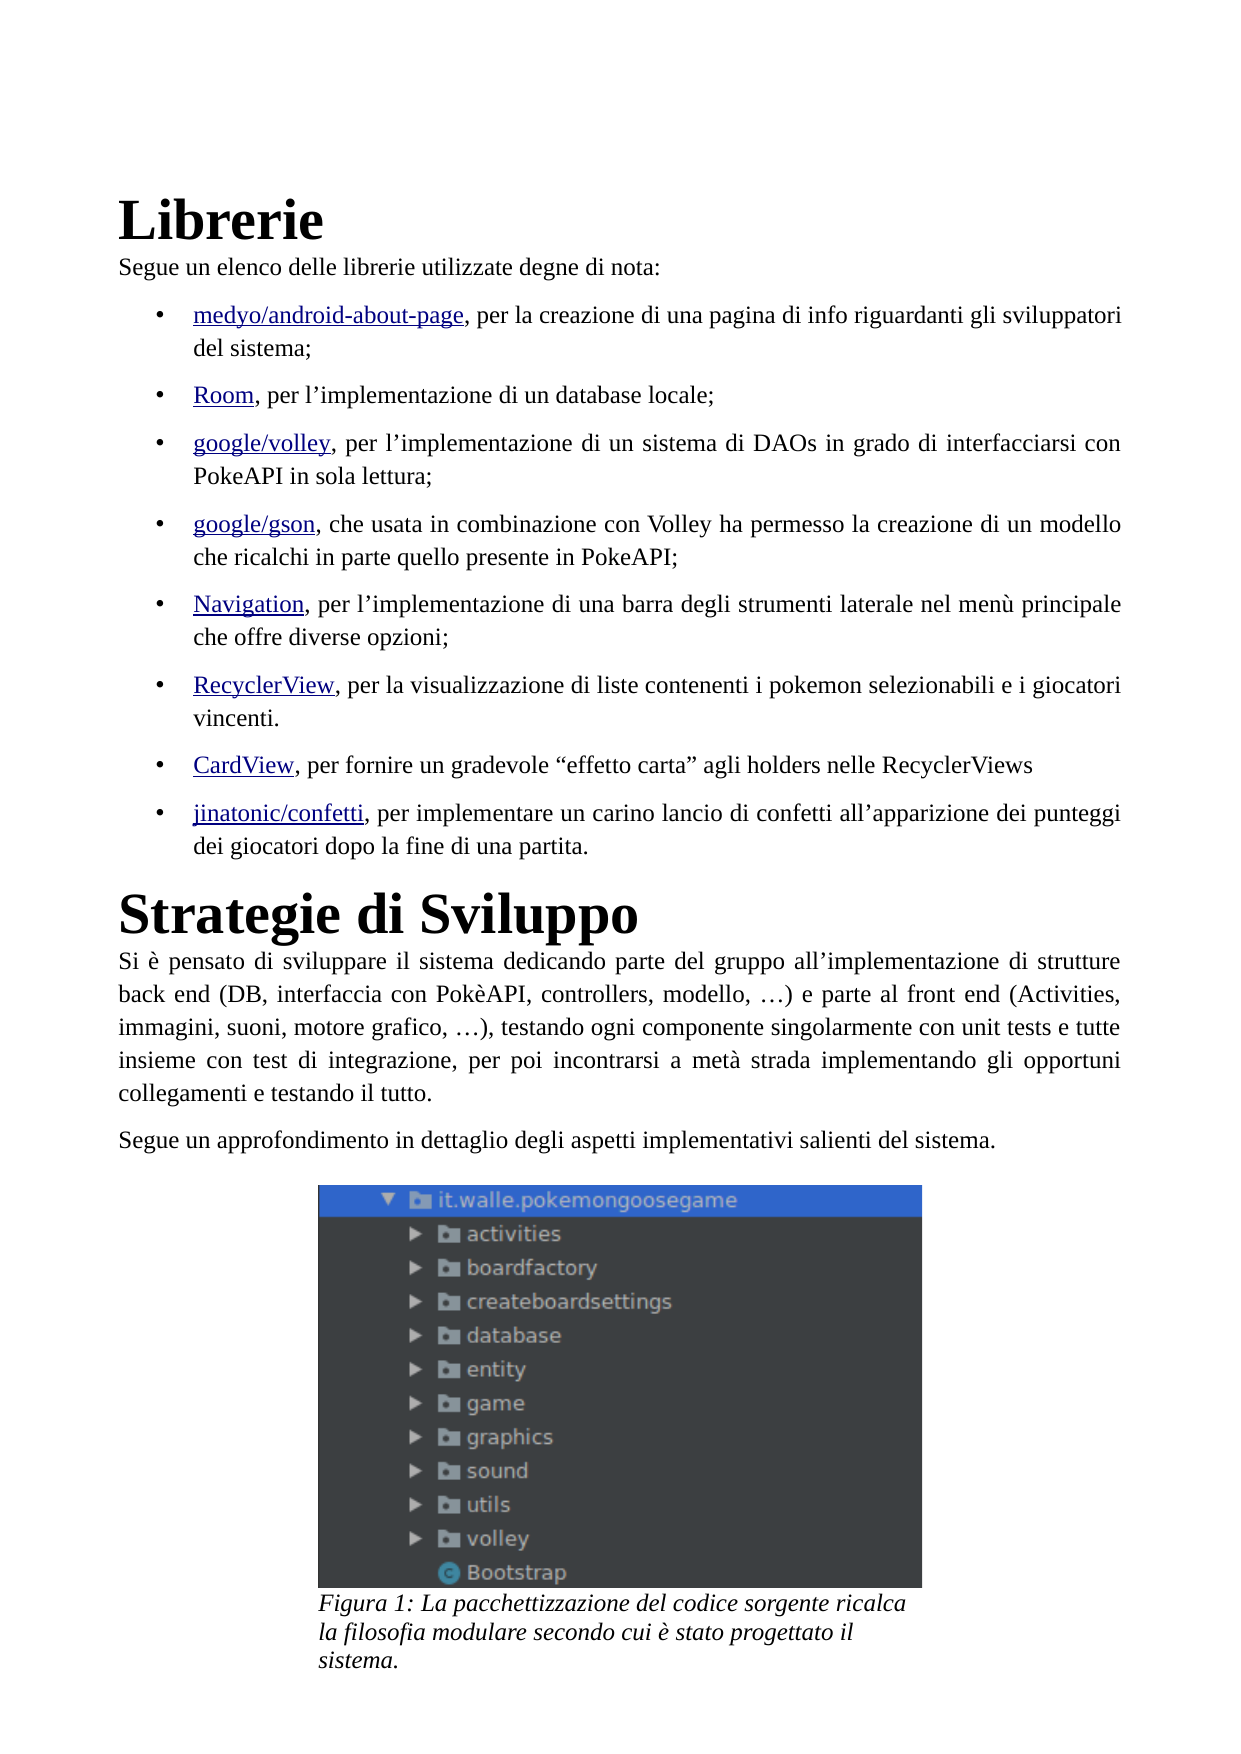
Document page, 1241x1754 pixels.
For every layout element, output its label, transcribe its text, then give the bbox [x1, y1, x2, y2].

list google/gson, che usata in combinazione con Volley ha permesso la creazione di un modello che ricalchi in parte quello presente in PokeAPI; [156, 509, 1122, 571]
subtitle Strategie di Sviluppo [118, 879, 1122, 946]
text Figura 1: La pacchettizzazione del codice sorgente ricalca la filosofia modulare secondo cui è stato progettato il sistema. [318, 1588, 922, 1674]
list RecyclerView, per la visualizzazione di liste contenenti i pokemon selezionabili e i giocatori vincenti. [156, 670, 1122, 732]
list medyo/android-about-page, per la creazione di una pagina di info riguardanti gli sviluppatori del sistema; [156, 300, 1122, 362]
list Navigation, per l’implementazione di una barra degli strumenti laterale nel menù principale che offre diverse opzioni; [156, 589, 1122, 651]
text Si è pensato di sviluppare il sistema dedicando parte del gruppo all’implementazione di strutture back end (DB, interfaccia con PokèAPI, controllers, modello, …) e parte al front end (Activities, immagini, suoni, motore grafico, …), testando ogni componente singolarmente con unit tests e tutte insieme con test di integrazione, per poi incontrarsi a metà strada implementando gli opportuni collegamenti e testando il tutto. [118, 946, 1122, 1107]
list jinatonic/confetti, per implementare un carino lancio di confetti all’apparizione dei punteggi dei giocatori dopo la fine di una partita. [156, 798, 1122, 860]
list Room, per l’implementazione di un database locale; [156, 381, 1122, 409]
list google/volley, per l’implementazione di un sistema di DAOs in grado di interfacciarsi con PokeAPI in sola lettura; [156, 428, 1122, 490]
text Segue un elenco delle librerie utilizzate degne di nota: [118, 252, 1122, 281]
picture [318, 1185, 923, 1588]
list CardView, per fornire un gradevole “effetto carta” agli holders nelle RecyclerViews [156, 751, 1122, 779]
subtitle Librerie [118, 185, 1122, 252]
text Segue un approfondimento in dettaglio degli aspetti implementativi salienti del sistema. [118, 1126, 1122, 1154]
